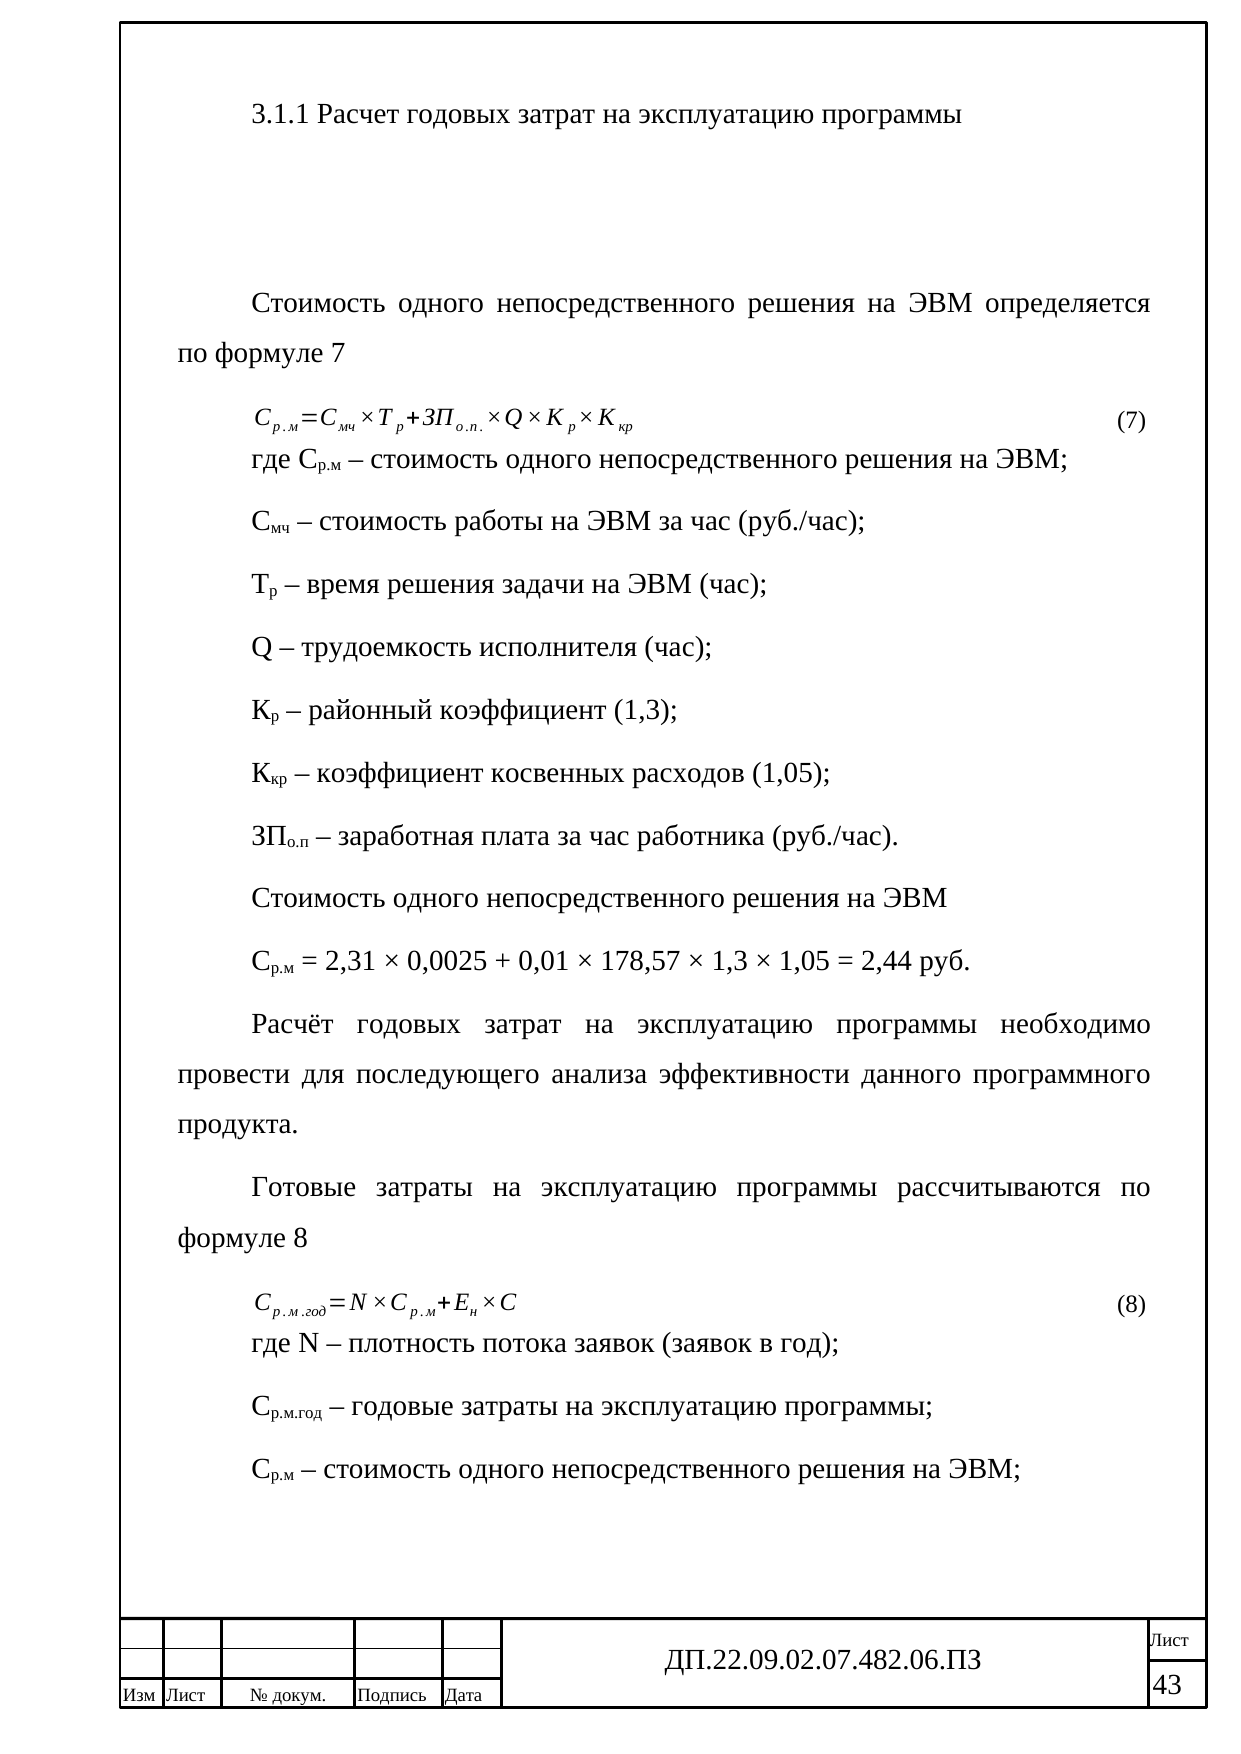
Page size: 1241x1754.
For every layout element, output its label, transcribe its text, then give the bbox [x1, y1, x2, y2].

text Расчёт годовых затрат на эксплуатацию программы необходимо провести для последующего анализа эффективности данного программного продукта. [177, 1006, 1152, 1140]
text где Ср.м – стоимость одного непосредственного решения на ЭВМ; [177, 441, 1152, 474]
table_header [177, 398, 1043, 441]
subtitle Расчет годовых затрат на эксплуатацию программы [251, 96, 1152, 130]
table_header (8) [1043, 1283, 1152, 1325]
text ЗПо.п – заработная плата за час работника (руб./час). [177, 818, 1152, 851]
text Ккр – коэффициент косвенных расходов (1,05); [177, 755, 1152, 788]
text Q – трудоемкость исполнителя (час); [177, 629, 1152, 663]
text Ср.м.год – годовые затраты на эксплуатацию программы; [177, 1388, 1152, 1422]
text Готовые затраты на эксплуатацию программы рассчитываются по формуле 8 [177, 1169, 1152, 1253]
text Ср.м – стоимость одного непосредственного решения на ЭВМ; [177, 1451, 1152, 1484]
text где N – плотность потока заявок (заявок в год); [177, 1325, 1152, 1359]
text Смч – стоимость работы на ЭВМ за час (руб./час); [177, 503, 1152, 537]
table_header [177, 1283, 1043, 1325]
text Стоимость одного непосредственного решения на ЭВМ [177, 880, 1152, 914]
text Кр – районный коэффициент (1,3); [177, 692, 1152, 726]
text Ср.м = 2,31 × 0,0025 + 0,01 × 178,57 × 1,3 × 1,05 = 2,44 руб. [177, 943, 1152, 977]
table_header (7) [1043, 398, 1152, 441]
text Стоимость одного непосредственного решения на ЭВМ определяется по формуле 7 [177, 285, 1152, 369]
text Тр – время решения задачи на ЭВМ (час); [177, 566, 1152, 600]
